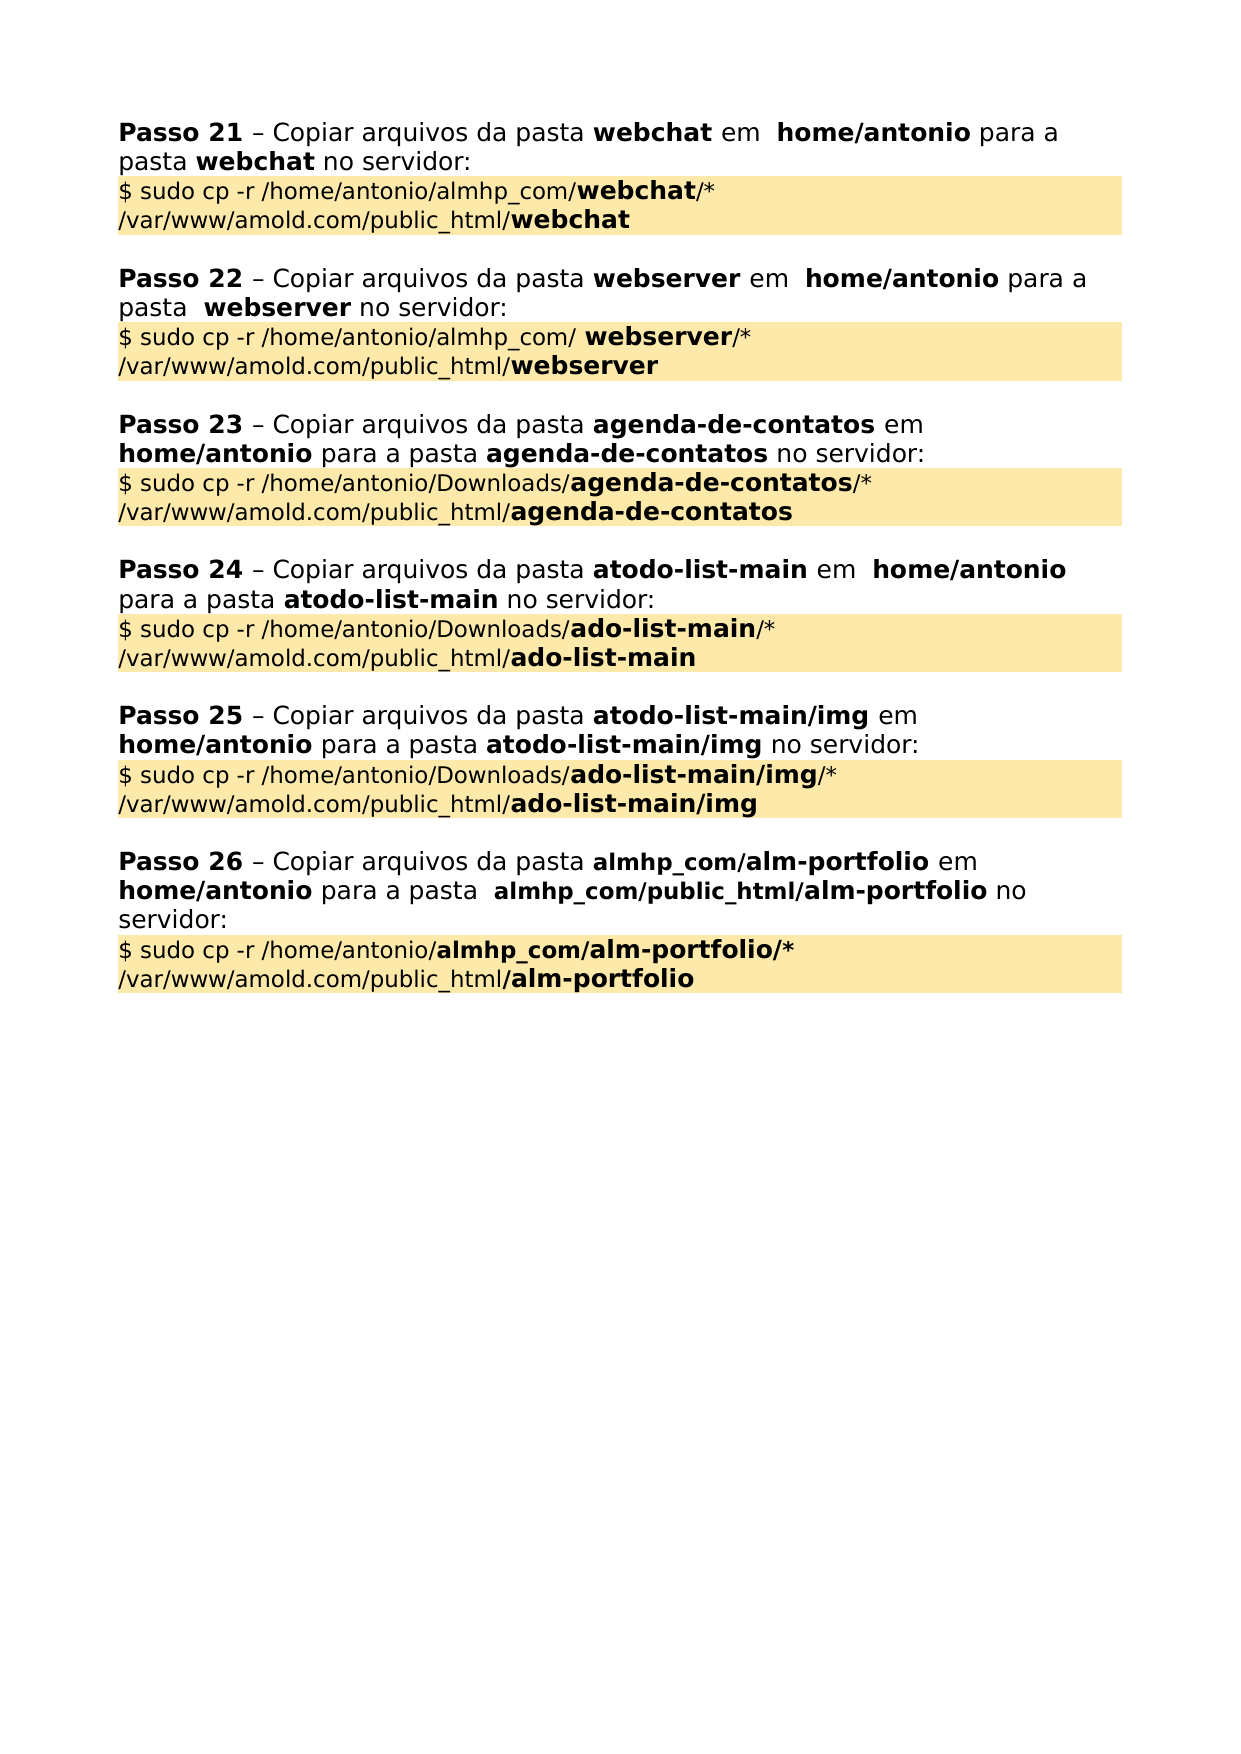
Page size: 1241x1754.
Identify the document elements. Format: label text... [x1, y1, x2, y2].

text $ sudo cp -r /home/antonio/almhp_com/webchat/* /var/www/amold.com/public_html/webchat [118, 176, 1122, 235]
text Passo 24 – Copiar arquivos da pasta atodo-list-main em home/antonio para a pasta atodo-list-main no servidor: [118, 556, 1122, 614]
text $ sudo cp -r /home/antonio/Downloads/ado-list-main/* /var/www/amold.com/public_html/ado-list-main [118, 614, 1122, 672]
text $ sudo cp -r /home/antonio/Downloads/ado-list-main/img/* /var/www/amold.com/public_html/ado-list-main/img [118, 760, 1122, 818]
text Passo 22 – Copiar arquivos da pasta webserver em home/antonio para a pasta webserver no servidor: [118, 264, 1122, 322]
text $ sudo cp -r /home/antonio/almhp_com/alm-portfolio/* /var/www/amold.com/public_html/alm-portfolio [118, 935, 1122, 993]
text Passo 26 – Copiar arquivos da pasta almhp_com/alm-portfolio em home/antonio para a pasta almhp_com/public_html/alm-portfolio no servidor: [118, 847, 1122, 935]
text $ sudo cp -r /home/antonio/almhp_com/ webserver/* /var/www/amold.com/public_html/webserver [118, 322, 1122, 381]
text Passo 25 – Copiar arquivos da pasta atodo-list-main/img em home/antonio para a pasta atodo-list-main/img no servidor: [118, 701, 1122, 760]
text $ sudo cp -r /home/antonio/Downloads/agenda-de-contatos/* /var/www/amold.com/public_html/agenda-de-contatos [118, 468, 1122, 526]
text Passo 21 – Copiar arquivos da pasta webchat em home/antonio para a pasta webchat no servidor: [118, 118, 1122, 176]
text Passo 23 – Copiar arquivos da pasta agenda-de-contatos em home/antonio para a pasta agenda-de-contatos no servidor: [118, 410, 1122, 468]
